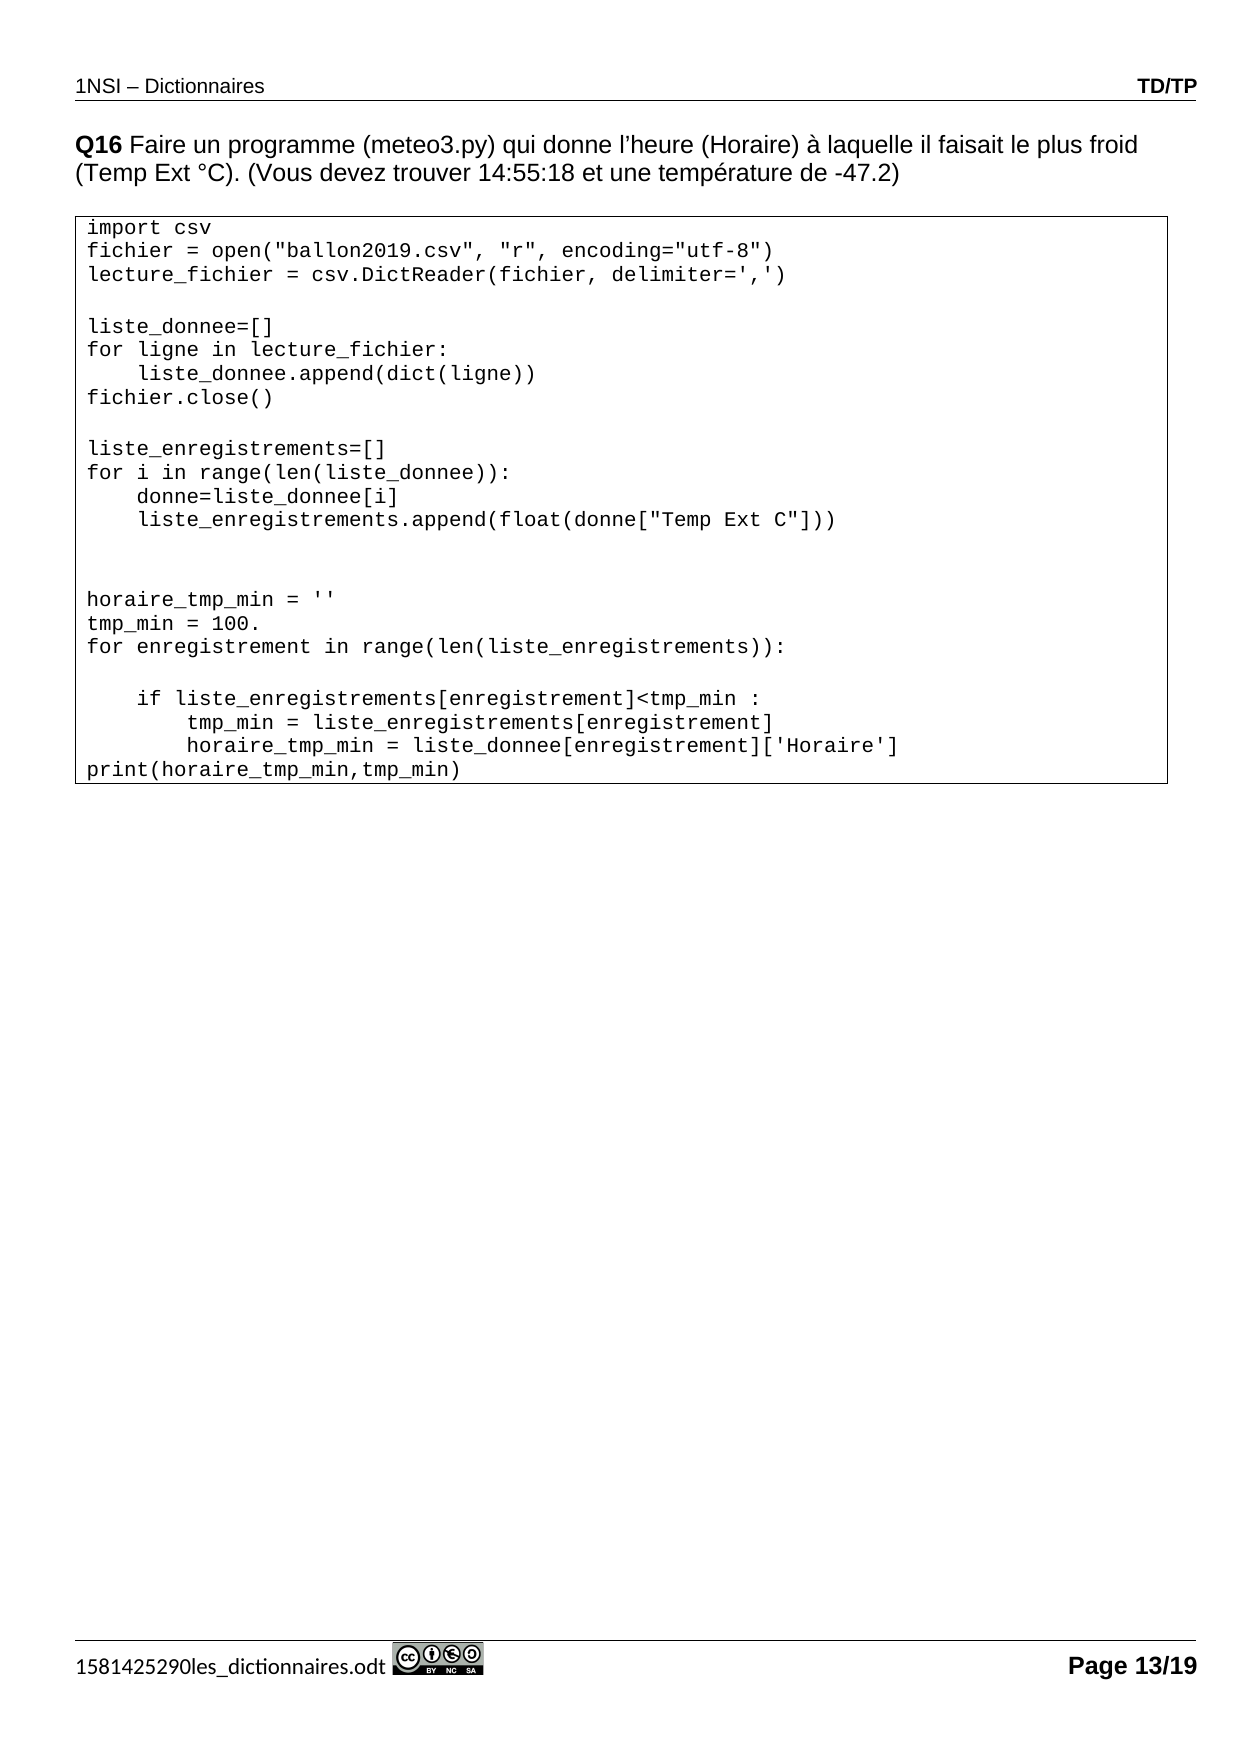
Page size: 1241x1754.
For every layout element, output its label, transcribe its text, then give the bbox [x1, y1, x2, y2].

text Q16 Faire un programme (meteo3.py) qui donne l’heure (Horaire) à laquelle il faisait le plus froid (Temp Ext °C). (Vous devez trouver 14:55:18 et une température de -47.2) [75, 129, 1196, 187]
picture [392, 1642, 484, 1675]
